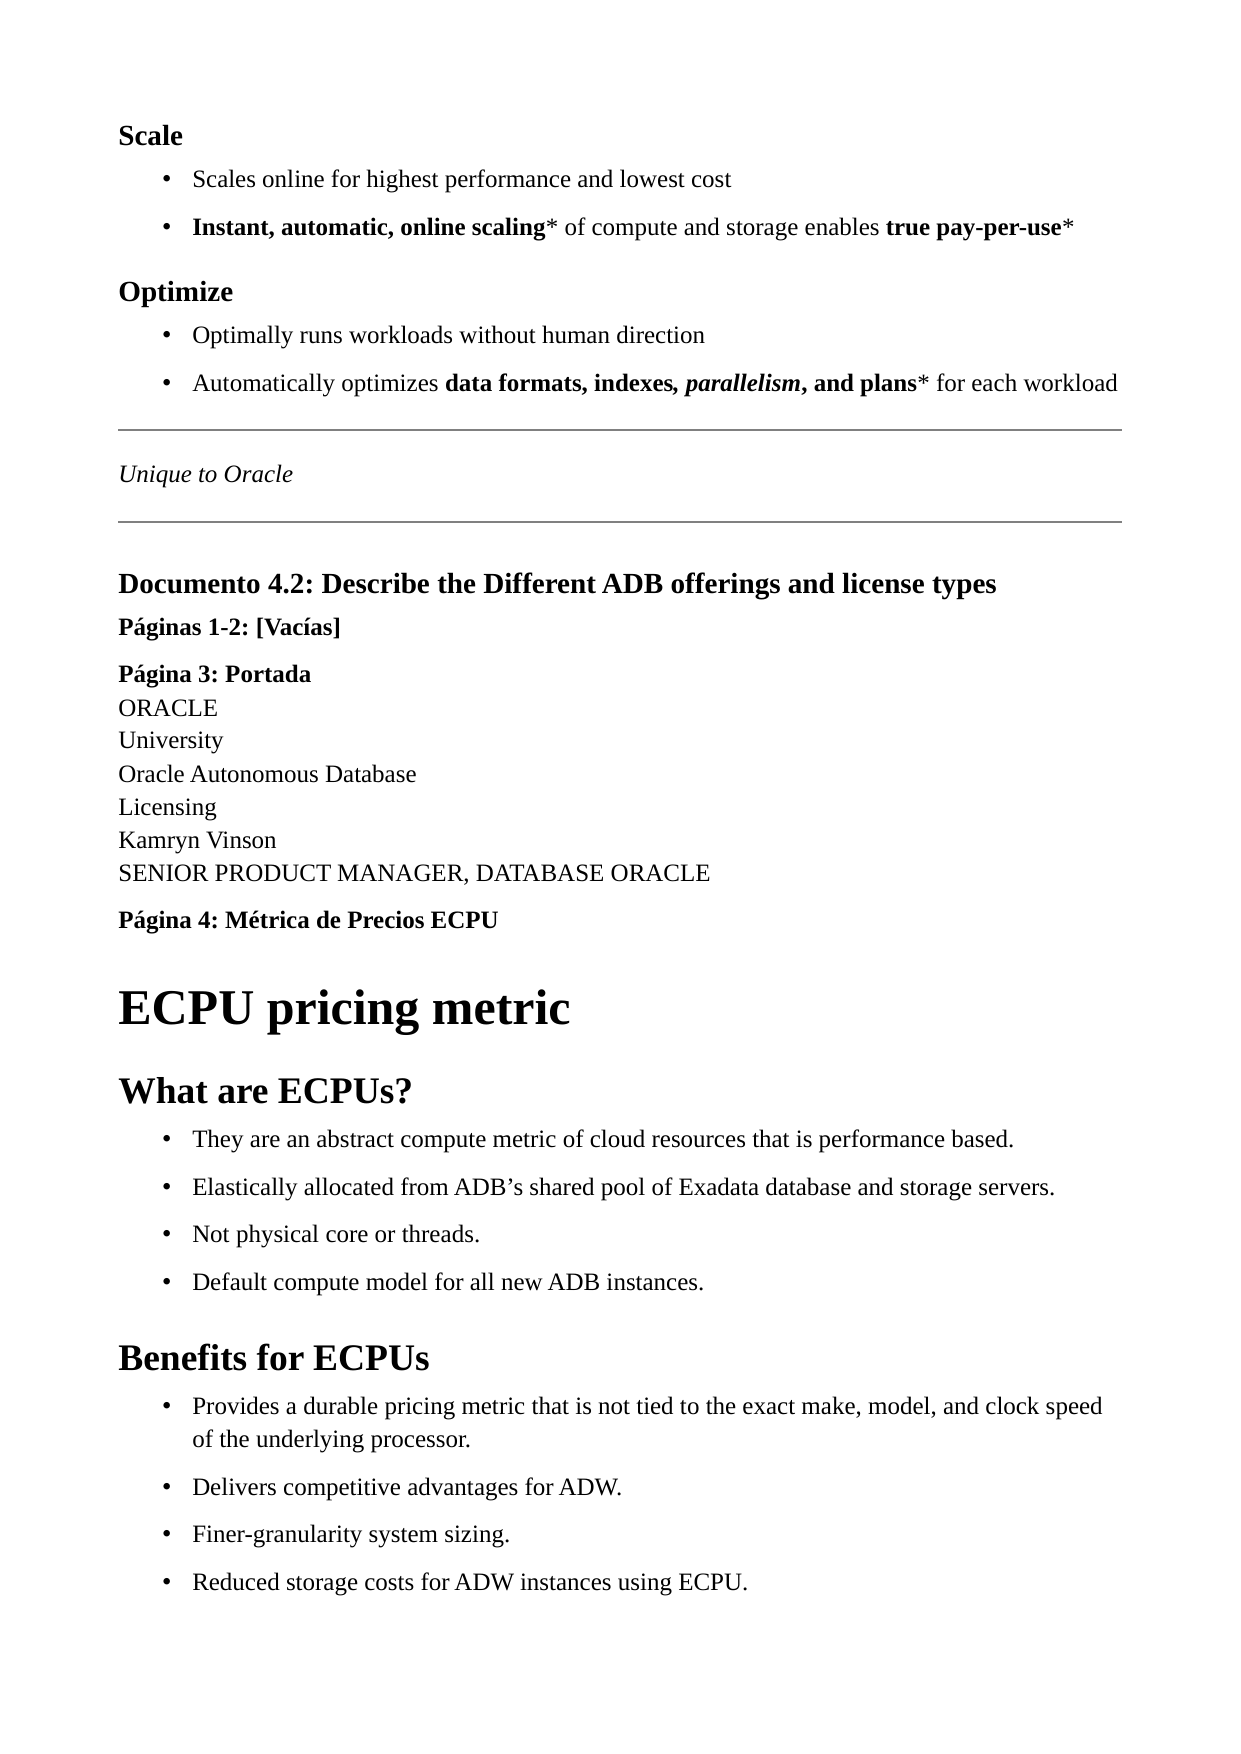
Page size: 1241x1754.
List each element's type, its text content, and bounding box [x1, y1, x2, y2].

list Provides a durable pricing metric that is not tied to the exact make, model, and clock speed of the underlying processor. [162, 1391, 1122, 1453]
subtitle Scale [118, 118, 1122, 152]
subtitle What are ECPUs? [118, 1069, 1122, 1112]
text Página 4: Métrica de Precios ECPU [118, 905, 1122, 934]
list Automatically optimizes data formats, indexes, parallelism, and plans* for each workload [162, 368, 1122, 396]
list Reduced storage costs for ADW instances using ECPU. [162, 1567, 1122, 1596]
subtitle Benefits for ECPUs [118, 1336, 1122, 1379]
list Elastically allocated from ADB’s shared pool of Exadata database and storage servers. [162, 1172, 1122, 1201]
subtitle ECPU pricing metric [118, 978, 1122, 1035]
text Unique to Oracle [118, 459, 1122, 488]
list Not physical core or threads. [162, 1219, 1122, 1248]
list They are an abstract compute metric of cloud resources that is performance based. [162, 1124, 1122, 1153]
list Scales online for highest performance and lowest cost [162, 164, 1122, 193]
subtitle Documento 4.2: Describe the Different ADB offerings and license types [118, 566, 1122, 599]
text Página 3: Portada ORACLE University Oracle Autonomous Database Licensing Kamryn Vinson SENIOR PRODUCT MANAGER, DATABASE ORACLE [118, 659, 1122, 886]
list Optimally runs workloads without human direction [162, 320, 1122, 349]
list Delivers competitive advantages for ADW. [162, 1472, 1122, 1501]
list Instant, automatic, online scaling* of compute and storage enables true pay-per-use* [162, 212, 1122, 241]
text Páginas 1-2: [Vacías] [118, 612, 1122, 641]
list Default compute model for all new ADB instances. [162, 1267, 1122, 1296]
list Finer-granularity system sizing. [162, 1519, 1122, 1548]
subtitle Optimize [118, 274, 1122, 307]
